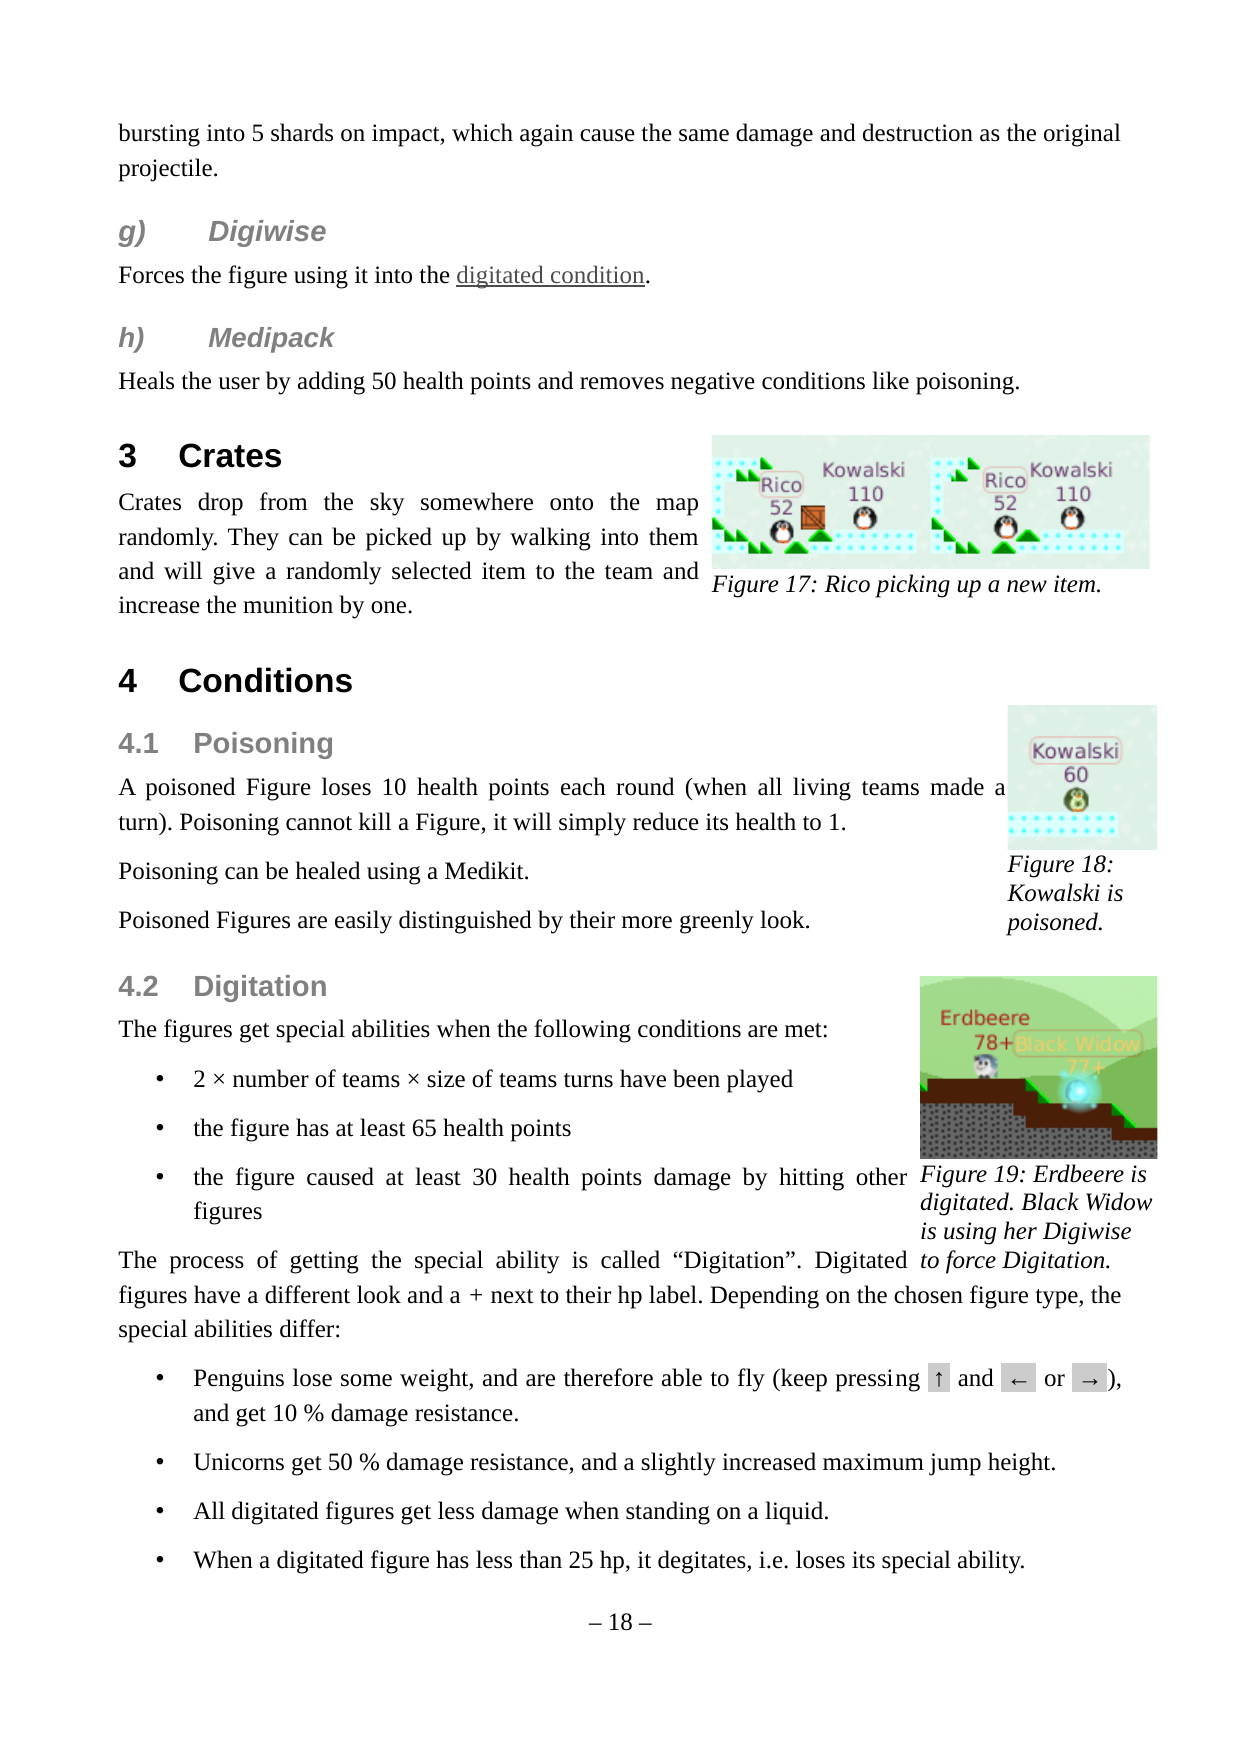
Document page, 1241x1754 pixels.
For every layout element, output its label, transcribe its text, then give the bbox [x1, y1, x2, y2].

text Figure 18: Kowalski is poisoned. [1007, 850, 1157, 936]
text Heals the user by adding 50 health points and removes negative conditions like poisoning. [118, 366, 1122, 395]
subtitle Digitation [118, 964, 1157, 1002]
list Penguins lose some weight, and are therefore able to fly (keep pressing ↑ and ← or →), and get 10 % damage resistance. [156, 1363, 1122, 1427]
text The process of getting the special ability is called “Digitation”. Digitated figures have a different look and a + next to their hp label. Depending on the chosen figure type, the special abilities differ: [118, 1245, 1122, 1343]
picture [920, 976, 1158, 1159]
text A poisoned Figure loses 10 health points each round (when all living teams made a turn). Poisoning cannot kill a Figure, it will simply reduce its health to 1. [118, 772, 1007, 836]
text Poisoned Figures are easily distinguished by their more greenly look. [118, 905, 1007, 934]
subtitle Crates [118, 436, 711, 475]
list When a digitated figure has less than 25 hp, it degitates, i.e. loses its special ability. [156, 1545, 1122, 1574]
text Figure 19: Erdbeere is digitated. Black Widow is using her Digiwise to force Digitation. [920, 1159, 1157, 1274]
subtitle Medipack [118, 322, 1122, 354]
subtitle Conditions [118, 661, 1157, 705]
text Crates drop from the sky somewhere onto the map randomly. They can be picked up by walking into them and will give a randomly selected item to the team and increase the munition by one. [118, 487, 1122, 619]
text Forces the figure using it into the digitated condition. [118, 260, 1122, 289]
list Unicorns get 50 % damage resistance, and a slightly increased maximum jump height. [156, 1447, 1122, 1476]
picture [711, 435, 1150, 569]
text Poisoning can be healed using a Medikit. [118, 856, 1007, 884]
text bursting into 5 shards on impact, which again cause the same damage and destruction as the original projectile. [118, 118, 1122, 181]
subtitle Digiwise [118, 214, 1122, 248]
text Figure 17: Rico picking up a new item. [712, 569, 1150, 597]
list the figure caused at least 30 health points damage by hitting other figures [156, 1162, 920, 1225]
list 2 × number of teams × size of teams turns have been played [156, 1064, 920, 1092]
subtitle [712, 423, 1150, 435]
list All digitated figures get less damage when standing on a liquid. [156, 1496, 1122, 1525]
picture [1007, 705, 1158, 850]
subtitle Poisoning [118, 726, 1007, 760]
list the figure has at least 65 health points [156, 1113, 920, 1141]
text The figures get special abilities when the following conditions are met: [118, 1014, 920, 1043]
